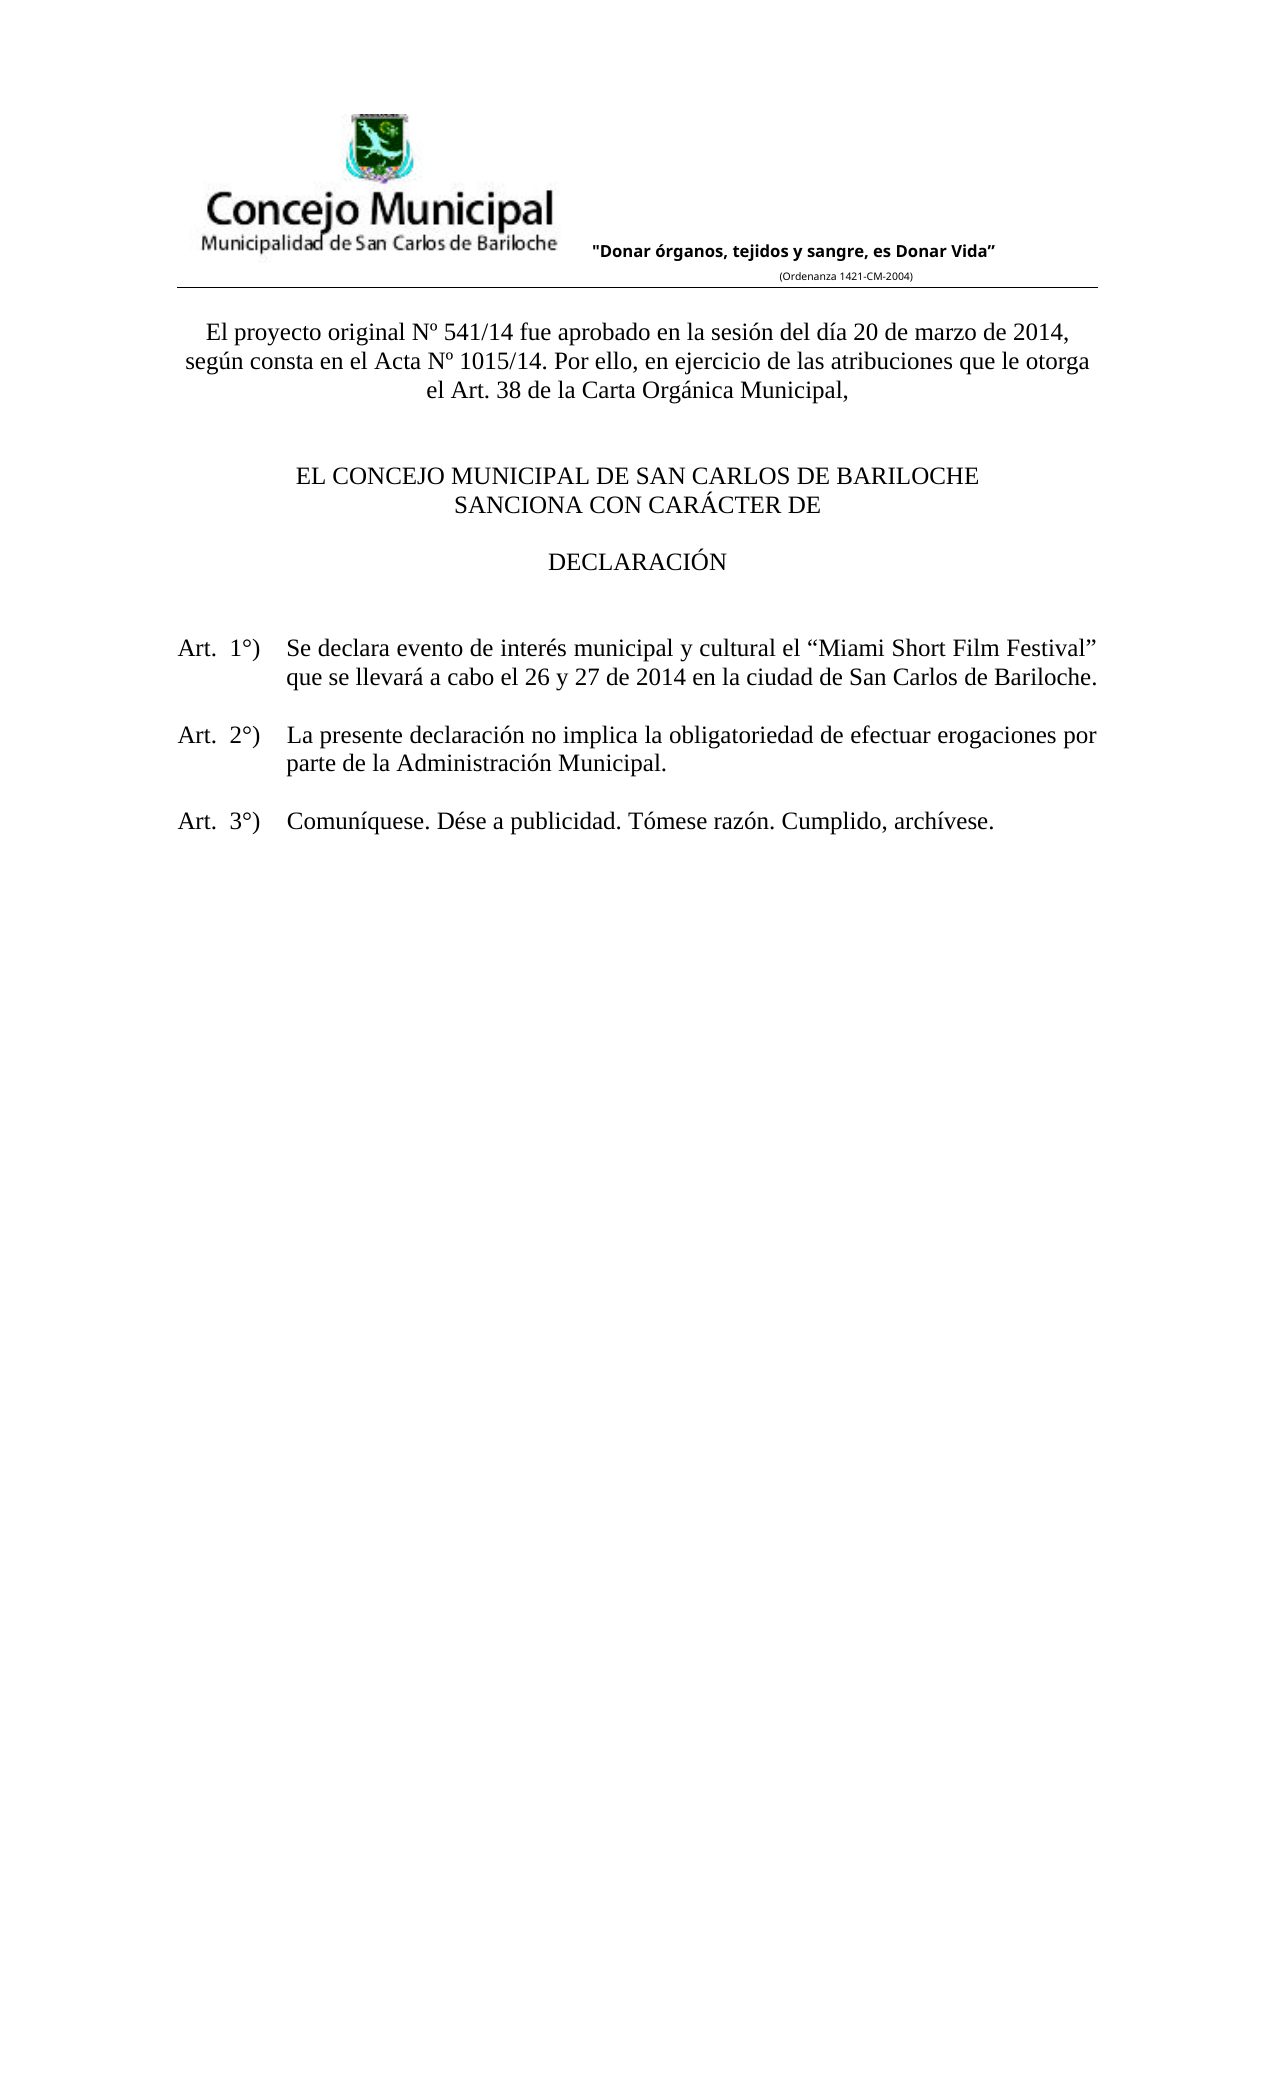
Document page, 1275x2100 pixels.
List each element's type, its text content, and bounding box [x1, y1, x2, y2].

table_header Art. 1°) [170, 634, 279, 720]
text EL CONCEJO MUNICIPAL DE SAN CARLOS DE BARILOCHE [177, 461, 1098, 490]
table_cell Art. 2°) [170, 720, 279, 806]
table_cell Art. 3°) [170, 806, 279, 835]
text SANCIONA CON CARÁCTER DE [177, 490, 1098, 518]
picture [177, 114, 589, 264]
text El proyecto original Nº 541/14 fue aprobado en la sesión del día 20 de marzo de 2014, según consta en el Acta Nº 1015/14. Por ello, en ejercicio de las atribuciones que le otorga el Art. 38 de la Carta Orgánica Municipal, [177, 317, 1098, 403]
table_header Se declara evento de interés municipal y cultural el “Miami Short Film Festival” que se llevará a cabo el 26 y 27 de 2014 en la ciudad de San Carlos de Bariloche. [279, 634, 1105, 720]
table_cell Comuníquese. Dése a publicidad. Tómese razón. Cumplido, archívese. [279, 806, 1105, 835]
table_cell La presente declaración no implica la obligatoriedad de efectuar erogaciones por parte de la Administración Municipal. [279, 720, 1105, 806]
text DECLARACIÓN [177, 547, 1098, 576]
